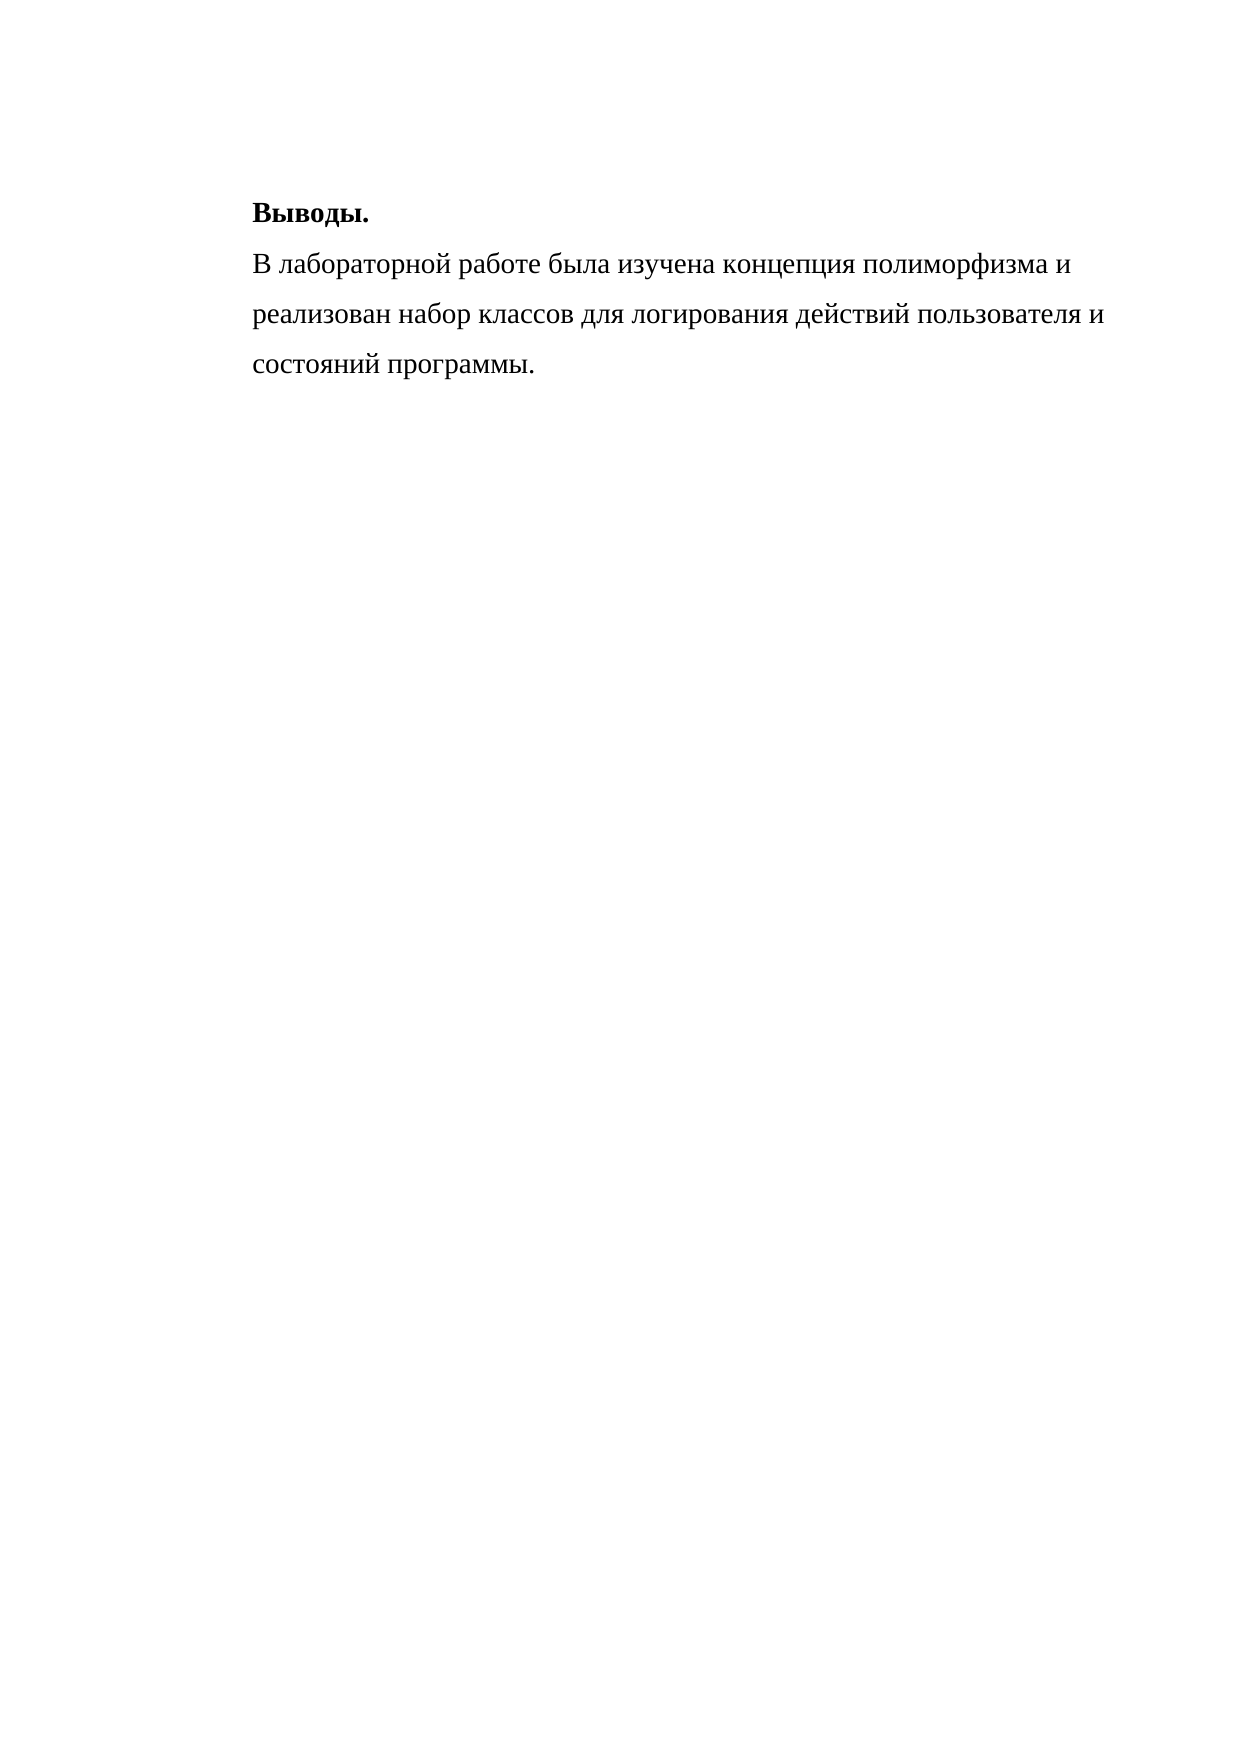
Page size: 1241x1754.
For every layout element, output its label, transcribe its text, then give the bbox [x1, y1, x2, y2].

subtitle Выводы. [252, 195, 1207, 229]
subtitle В лабораторной работе была изучена концепция полиморфизма и реализован набор классов для логирования действий пользователя и состояний программы. [252, 246, 1207, 380]
